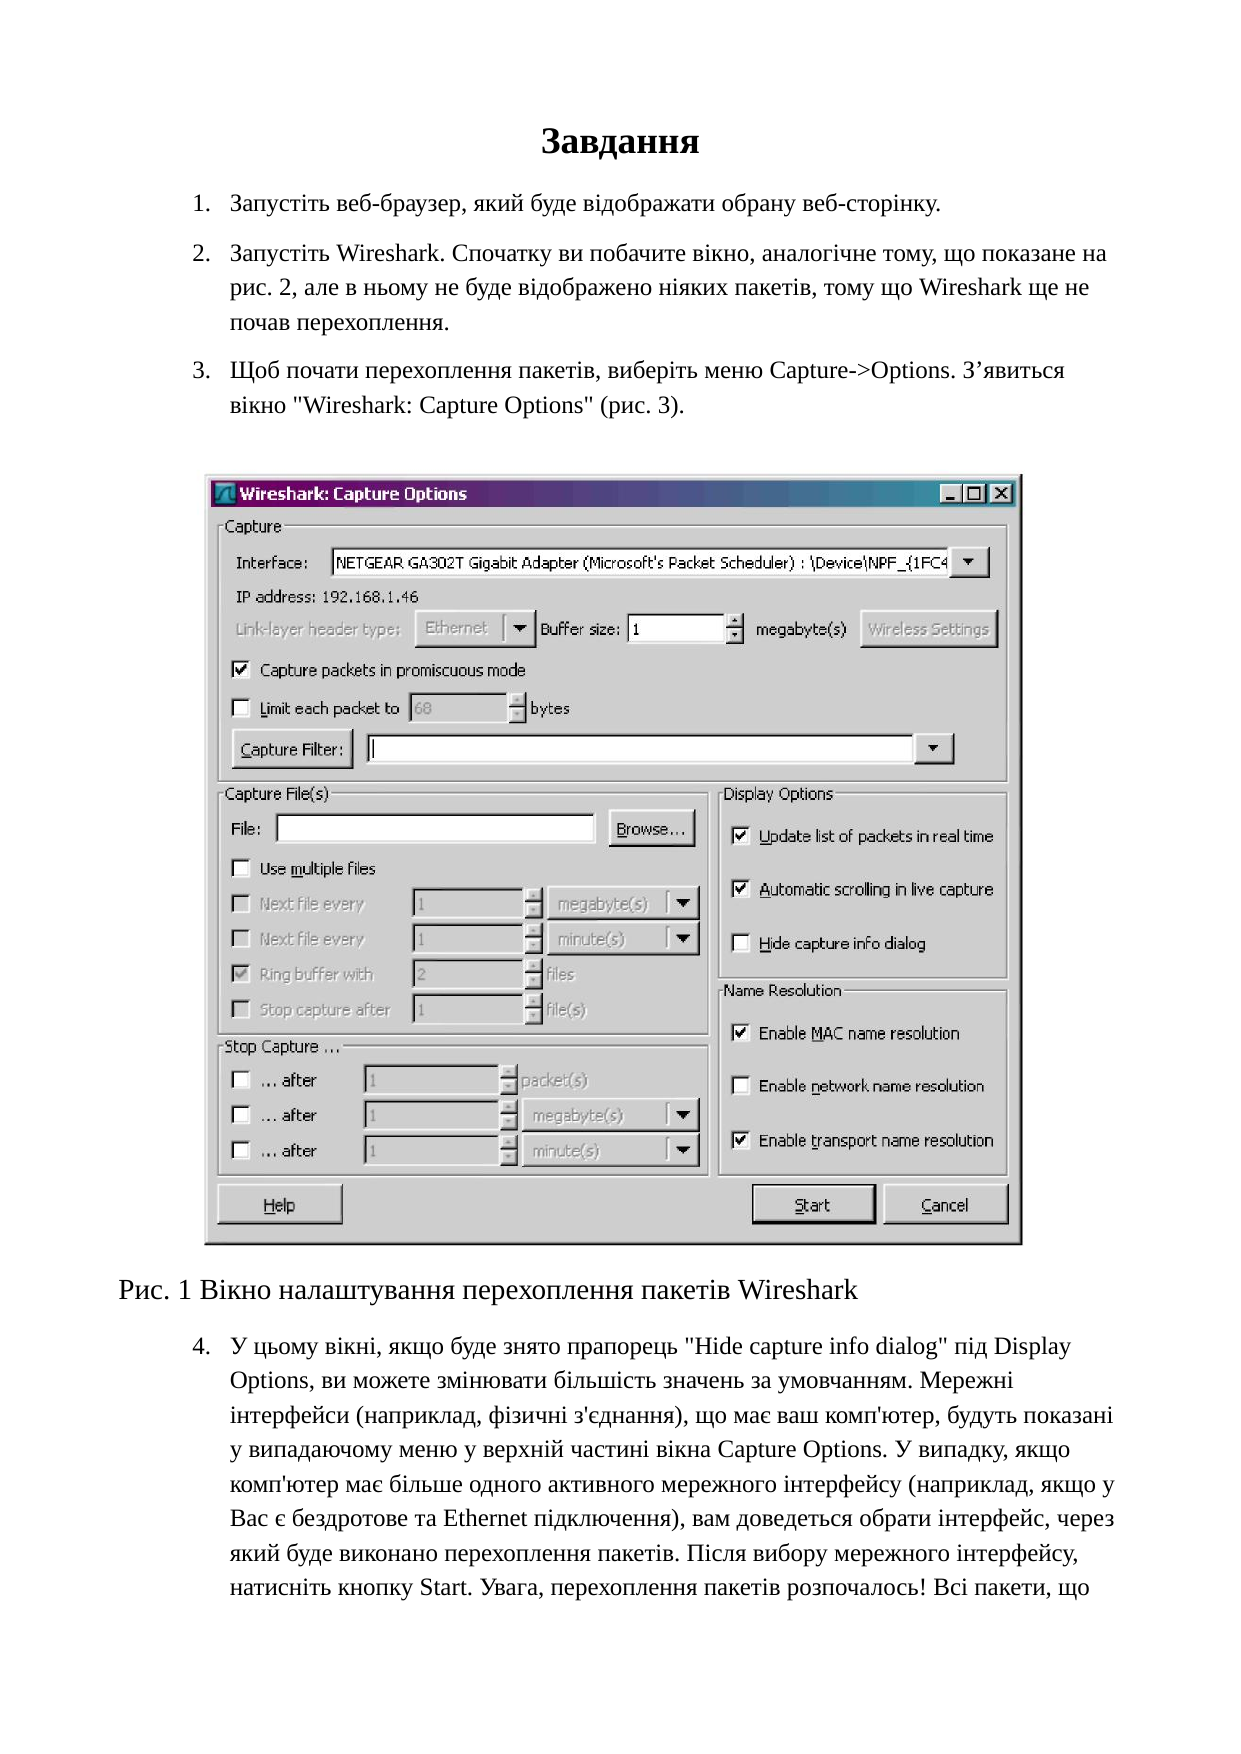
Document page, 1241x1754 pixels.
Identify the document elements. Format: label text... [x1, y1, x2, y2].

picture [136, 439, 1104, 1246]
text Рис. 1 Вікно налаштування перехоплення пакетів Wireshark [118, 1272, 1122, 1306]
list Щоб почати перехоплення пакетів, виберіть меню Capture->Options. З’явиться вікно "Wireshark: Capture Options" (рис. 3). [192, 356, 1122, 419]
list Запустіть Wireshark. Спочатку ви побачите вікно, аналогічне тому, що показане на рис. 2, але в ньому не буде відображено ніяких пакетів, тому що Wireshark ще не почав перехоплення. [192, 238, 1122, 335]
list Завдання [118, 118, 1122, 161]
list У цьому вікні, якщо буде знято прапорець "Hide capture info dialog" під Display Options, ви можете змінювати більшість значень за умовчанням. Мережні інтерфейси (наприклад, фізичні з'єднання), що має ваш комп'ютер, будуть показані у випадаючому меню у верхній частині вікна Capture Options. У випадку, якщо комп'ютер має більше одного активного мережного інтерфейсу (наприклад, якщо у Вас є бездротове та Ethernet підключення), вам доведеться обрати інтерфейс, через який буде виконано перехоплення пакетів. Після вибору мережного інтерфейсу, натисніть кнопку Start. Увага, перехоплення пакетів розпочалось! Всі пакети, що [192, 1331, 1122, 1601]
list Запустіть веб-браузер, який буде відображати обрану веб-сторінку. [192, 188, 1122, 217]
